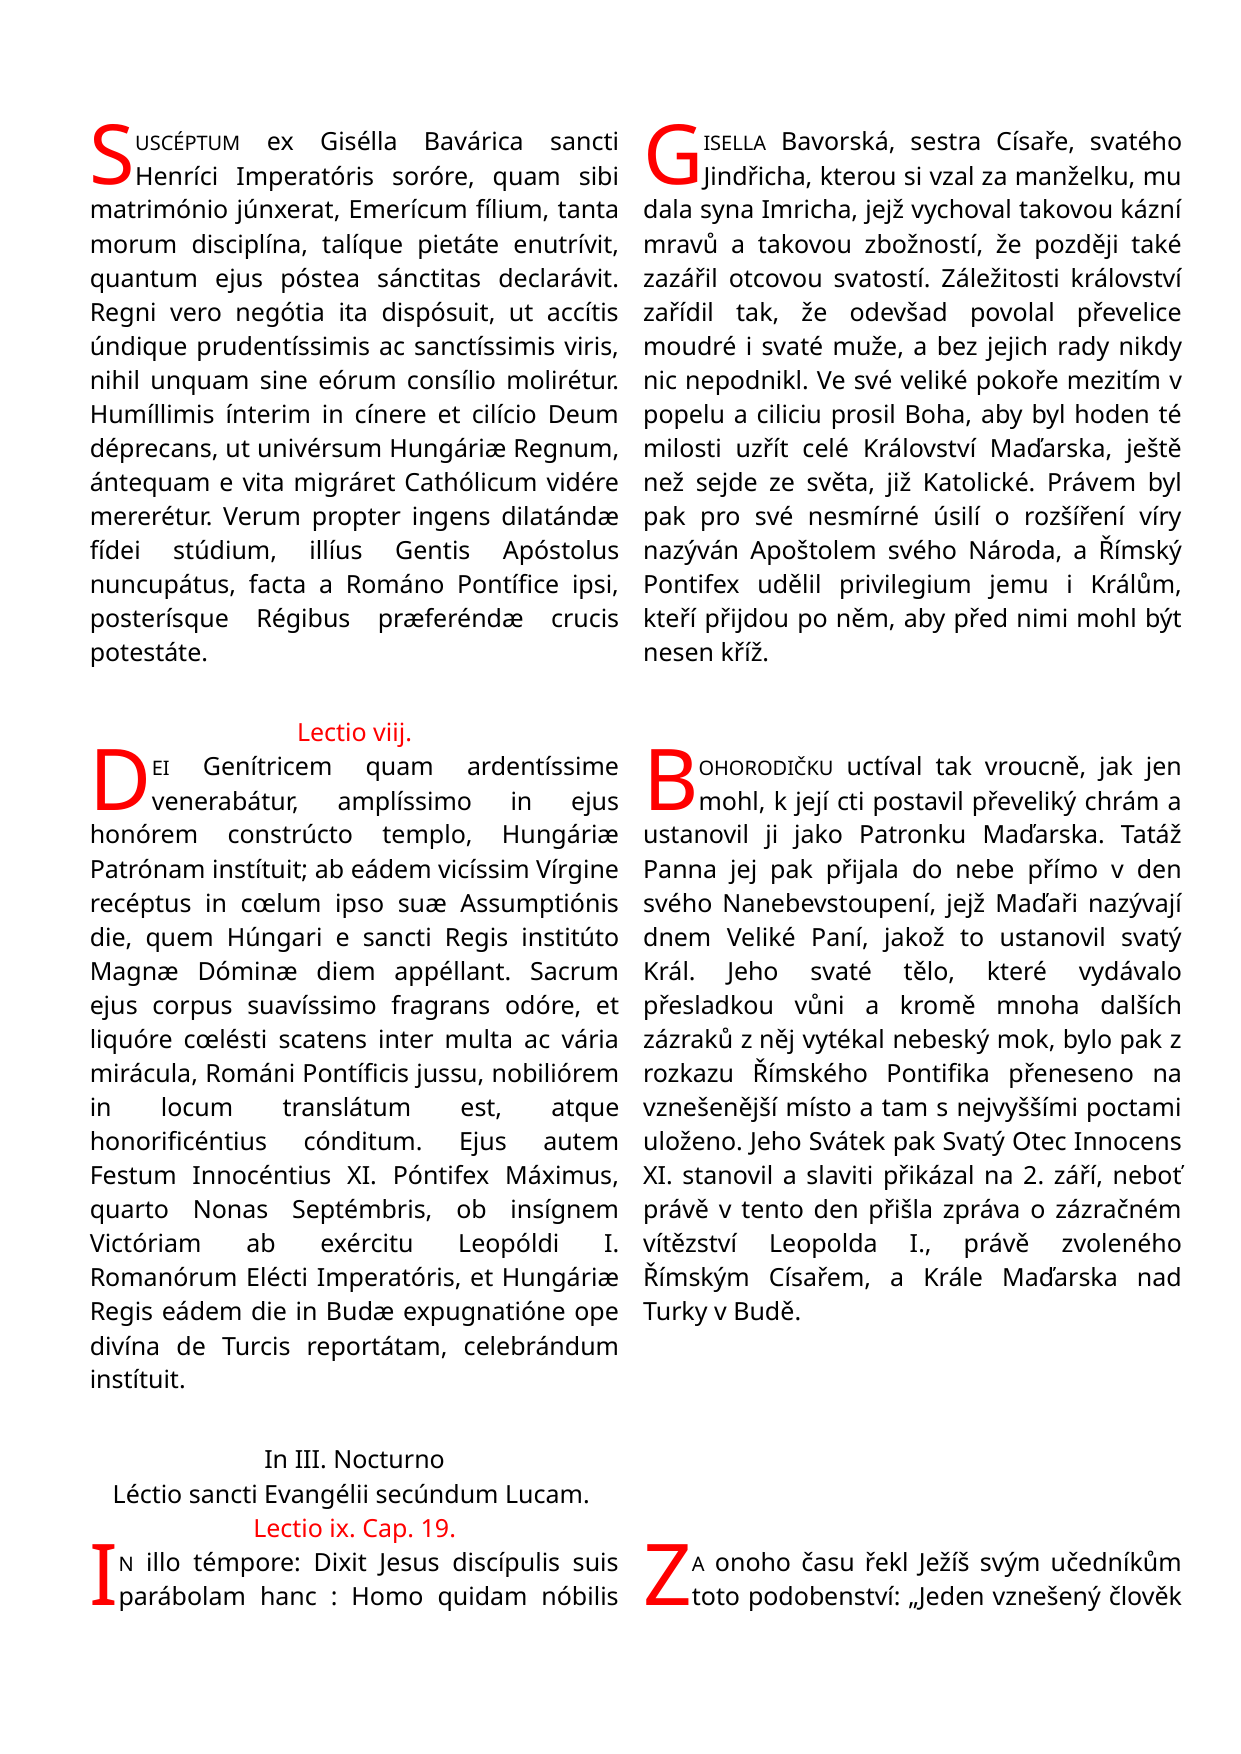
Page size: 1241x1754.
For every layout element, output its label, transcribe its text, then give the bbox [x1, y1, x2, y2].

table_cell Lectio viij. Dei Genítricem quam ardentíssime venerabátur, amplíssimo in ejus honórem constrúcto templo, Hungáriæ Patrónam instítuit; ab eádem vicíssim Vírgine recéptus in cœlum ipso suæ Assumptiónis die, quem Húngari e sancti Regis institúto Magnæ Dóminæ diem appéllant. Sacrum ejus corpus suavíssimo fragrans odóre, et liquóre cœlésti scatens inter multa ac vária mirácula, Románi Pontíficis jussu, nobiliórem in locum translátum est, atque honorificéntius cónditum. Ejus autem Festum Innocéntius XI. Póntifex Máximus, quarto Nonas Septémbris, ob insígnem Victóriam ab exércitu Leopóldi I. Romanórum Elécti Imperatóris, et Hungáriæ Regis eádem die in Budæ expugnatióne ope divína de Turcis reportátam, celebrándum instítuit. [78, 709, 631, 1436]
table_cell In III. Nocturno Léctio sancti Evangélii secúndum Lucam. Lectio ix. Cap. 19. In illo témpore: Dixit Jesus discípulis suis parábolam hanc : Homo quidam nóbilis ábiit in regiónem longínquam accípere sibi regnum et revérti. Et réliqua. Homilía S. Ambrósii Epíscopi. Lib. 8. in Luc. Bonus ordo, ut vocatúrus Gentes et Judæos jussúrus intérfici, qui noluérunt regnáre supra se Christum, hanc praemítteret comparatiónem, ne dicerétur: Nihil déderat pópulo Judæórum, unde póterat mélior fíeri, ut quid ab eo, qui nihil recépit, exígitur? non mediócris ista est mna, quam supra múlier Evangélica: quia non ínvenit, lucérnam accéndit, lúmine quærit admóto, gratulátur invéntam. [78, 1436, 631, 1618]
table_cell Bohorodičku uctíval tak vroucně, jak jen mohl, k její cti postavil převeliký chrám a ustanovil ji jako Patronku Maďarska. Tatáž Panna jej pak přijala do nebe přímo v den svého Nanebevstoupení, jejž Maďaři nazývají dnem Veliké Paní, jakož to ustanovil svatý Král. Jeho svaté tělo, které vydávalo přesladkou vůni a kromě mnoha dalších zázraků z něj vytékal nebeský mok, bylo pak z rozkazu Římského Pontifika přeneseno na vznešenější místo a tam s nejvyššími poctami uloženo. Jeho Svátek pak Svatý Otec Innocens XI. stanovil a slaviti přikázal na 2. září, neboť právě v tento den přišla zpráva o zázračném vítězství Leopolda I., právě zvoleného Římským Císařem, a Krále Maďarska nad Turky v Budě. [631, 709, 1194, 1436]
table_cell Gisella Bavorská, sestra Císaře, svatého Jindřicha, kterou si vzal za manželku, mu dala syna Imricha, jejž vychoval takovou kázní mravů a takovou zbožností, že později také zazářil otcovou svatostí. Záležitosti království zařídil tak, že odevšad povolal převelice moudré i svaté muže, a bez jejich rady nikdy nic nepodnikl. Ve své veliké pokoře mezitím v popelu a ciliciu prosil Boha, aby byl hoden té milosti uzřít celé Království Maďarska, ještě než sejde ze světa, již Katolické. Právem byl pak pro své nesmírné úsilí o rozšíření víry nazýván Apoštolem svého Národa, a Římský Pontifex udělil privilegium jemu i Králům, kteří přijdou po něm, aby před nimi mohl být nesen kříž. [631, 118, 1194, 709]
table_cell Za onoho času řekl Ježíš svým učedníkům toto podobenství: „Jeden vznešený člověk odešel do dalekých krajů, aby tam převzal vládu a pak se vrátil.“ A ostatní. Je zcela v pořádku, že před povoláním pohanských Národů a příkazem k zabití Židů, neboť nechtěli, aby nad nimi vládl Kristus, Pán uvádí toto srovnání, aby se neřeklo: „Nic nedal židovskému lidu, jak by se tedy mohl polepšit? To je jako požadovat něco od toho, kdo nic nedostal.“ A tato hřivna, kterou dostal židovský národ, není jen tak ledajaká. Je to právě ta, kterou o něco výše žena z Evangelia „neboť ji nemohla najít, zažehla lampu, ve světle ji pak našla a všichni se s ní pak radovali.“ [631, 1436, 1194, 1618]
table_cell Suscéptum ex Gisélla Bavárica sancti Henríci Imperatóris soróre, quam sibi matrimónio júnxerat, Emerícum fílium, tanta morum disciplína, talíque pietáte enutrívit, quantum ejus póstea sánctitas declarávit. Regni vero negótia ita dispósuit, ut accítis úndique prudentíssimis ac sanctíssimis viris, nihil unquam sine eórum consílio molirétur. Humíllimis ínterim in cínere et cilício Deum déprecans, ut univérsum Hungáriæ Regnum, ántequam e vita migráret Cathólicum vidére mererétur. Verum propter ingens dilatándæ fídei stúdium, illíus Gentis Apóstolus nuncupátus, facta a Románo Pontífice ipsi, posterísque Régibus præferéndæ crucis potestáte. [78, 118, 631, 709]
